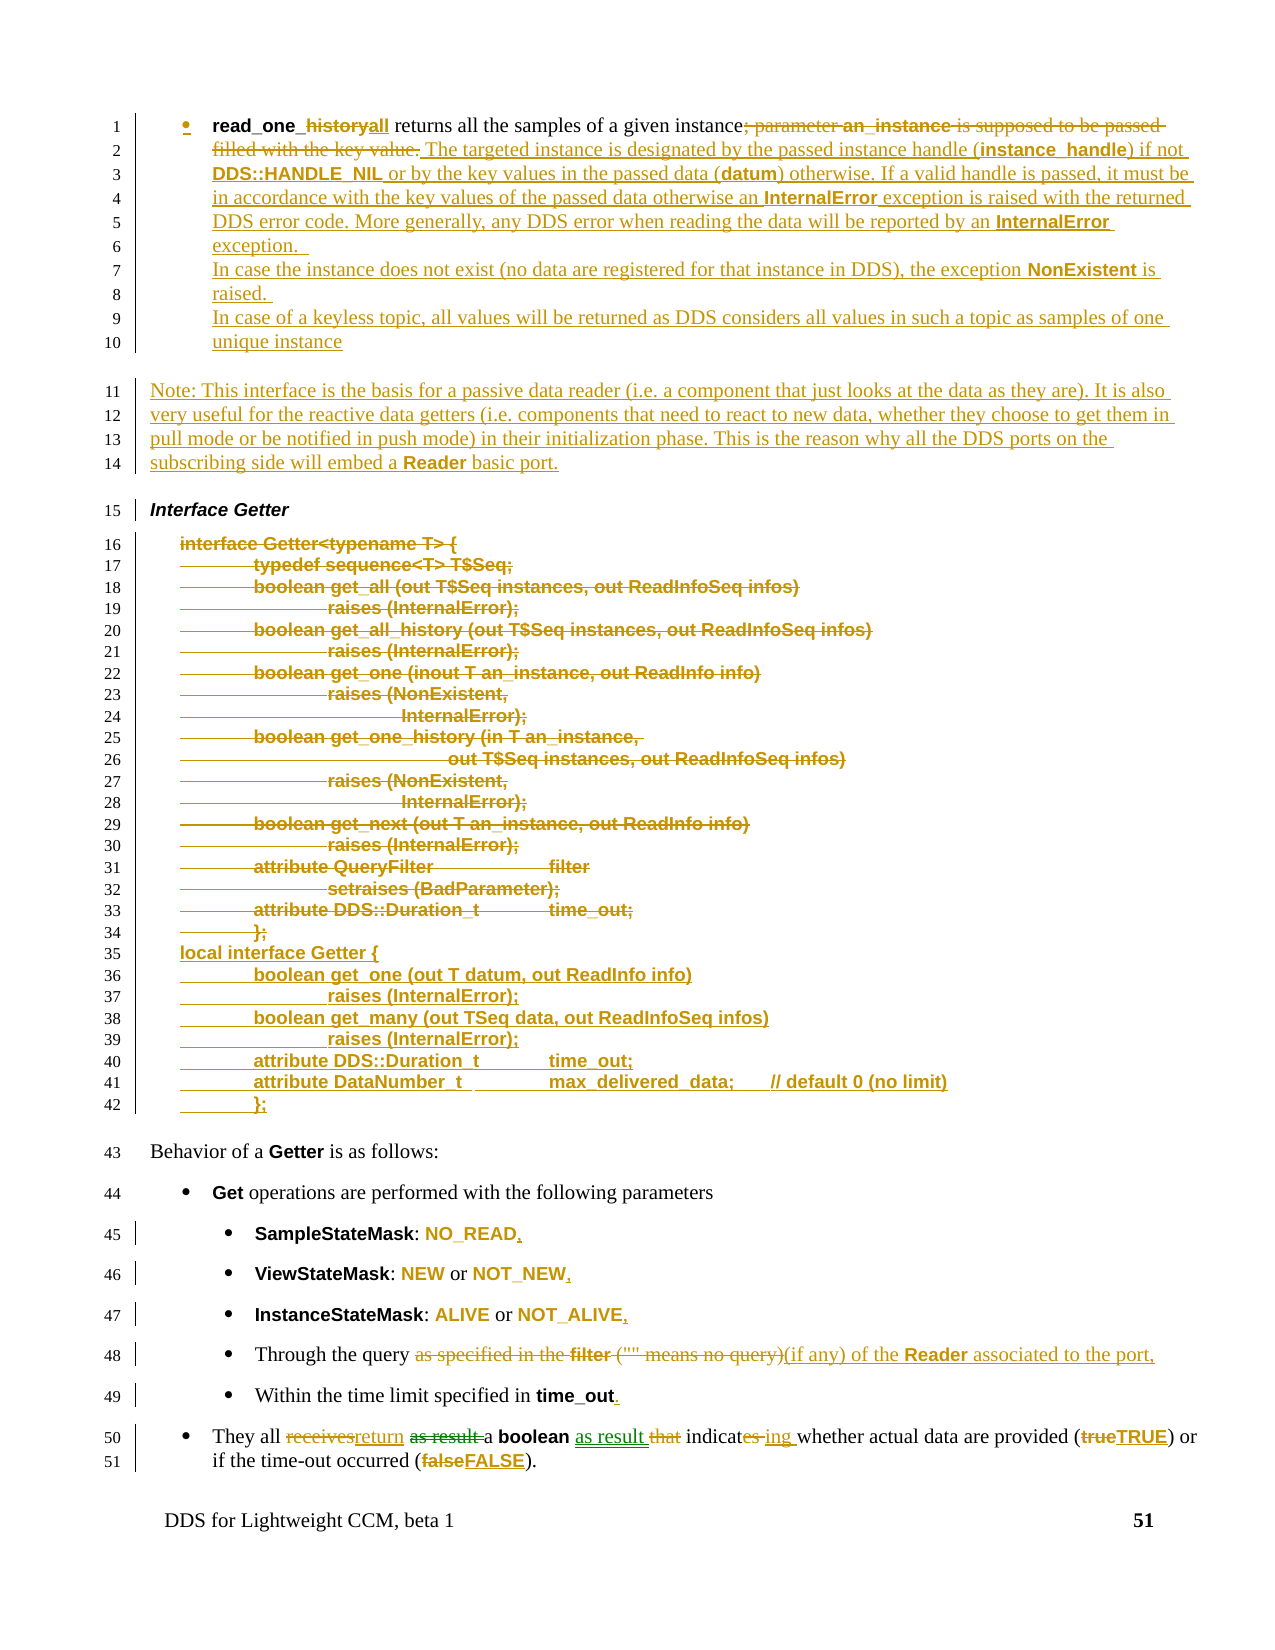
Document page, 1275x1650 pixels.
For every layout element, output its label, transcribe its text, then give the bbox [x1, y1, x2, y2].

list SampleStateMask: NO_READ, [225, 1221, 1186, 1244]
text Behavior of a Getter is as follows: [150, 1139, 1200, 1163]
subtitle Interface Getter [150, 499, 1200, 521]
list Through the query (if any) of the Reader associated to the port, [225, 1342, 1186, 1366]
text attribute DataNumber_t max_delivered_data; // default 0 (no limit) [179, 1071, 1200, 1093]
text boolean get_many (out TSeq data, out ReadInfoSeq infos) [179, 1007, 1200, 1028]
text raises (InternalError); [179, 1028, 1200, 1050]
text local interface Getter { [179, 942, 1200, 963]
list ViewStateMask: NEW or NOT_NEW, [225, 1261, 1186, 1285]
text boolean get_one (out T datum, out ReadInfo info) [179, 963, 1200, 985]
text Note: This interface is the basis for a passive data reader (i.e. a component that just looks at the data as they are). It is also very useful for the reactive data getters (i.e. components that need to react to new data, whether they choose to get them in pull mode or be notified in push mode) in their initialization phase. This is the reason why all the DDS ports on the subscribing side will embed a Reader basic port. [150, 378, 1200, 474]
list They all return a boolean as result indicating whether actual data are provided (TRUE) or if the time-out occurred (FALSE). [182, 1424, 1200, 1472]
list Get operations are performed with the following parameters [182, 1180, 1200, 1204]
list Within the time limit specified in time_out. [225, 1383, 1186, 1407]
subtitle Interface Getter [179, 933, 257, 942]
list read_one_all returns all the samples of a given instance The targeted instance is designated by the passed instance handle (instance_handle) if not DDS::HANDLE_NIL or by the key values in the passed data (datum) otherwise. If a valid handle is passed, it must be in accordance with the key values of the passed data otherwise an InternalError exception is raised with the returned DDS error code. More generally, any DDS error when reading the data will be reported by an InternalError exception. In case the instance does not exist (no data are registered for that instance in DDS), the exception NonExistent is raised. In case of a keyless topic, all values will be returned as DDS considers all values in such a topic as samples of one unique instance [182, 112, 1200, 353]
list InstanceStateMask: ALIVE or NOT_ALIVE, [225, 1302, 1186, 1326]
text }; [179, 1093, 1200, 1114]
subtitle Interface Getter [179, 920, 1200, 942]
text raises (InternalError); [179, 985, 1200, 1007]
text attribute DDS::Duration_t time_out; [179, 1050, 1200, 1071]
